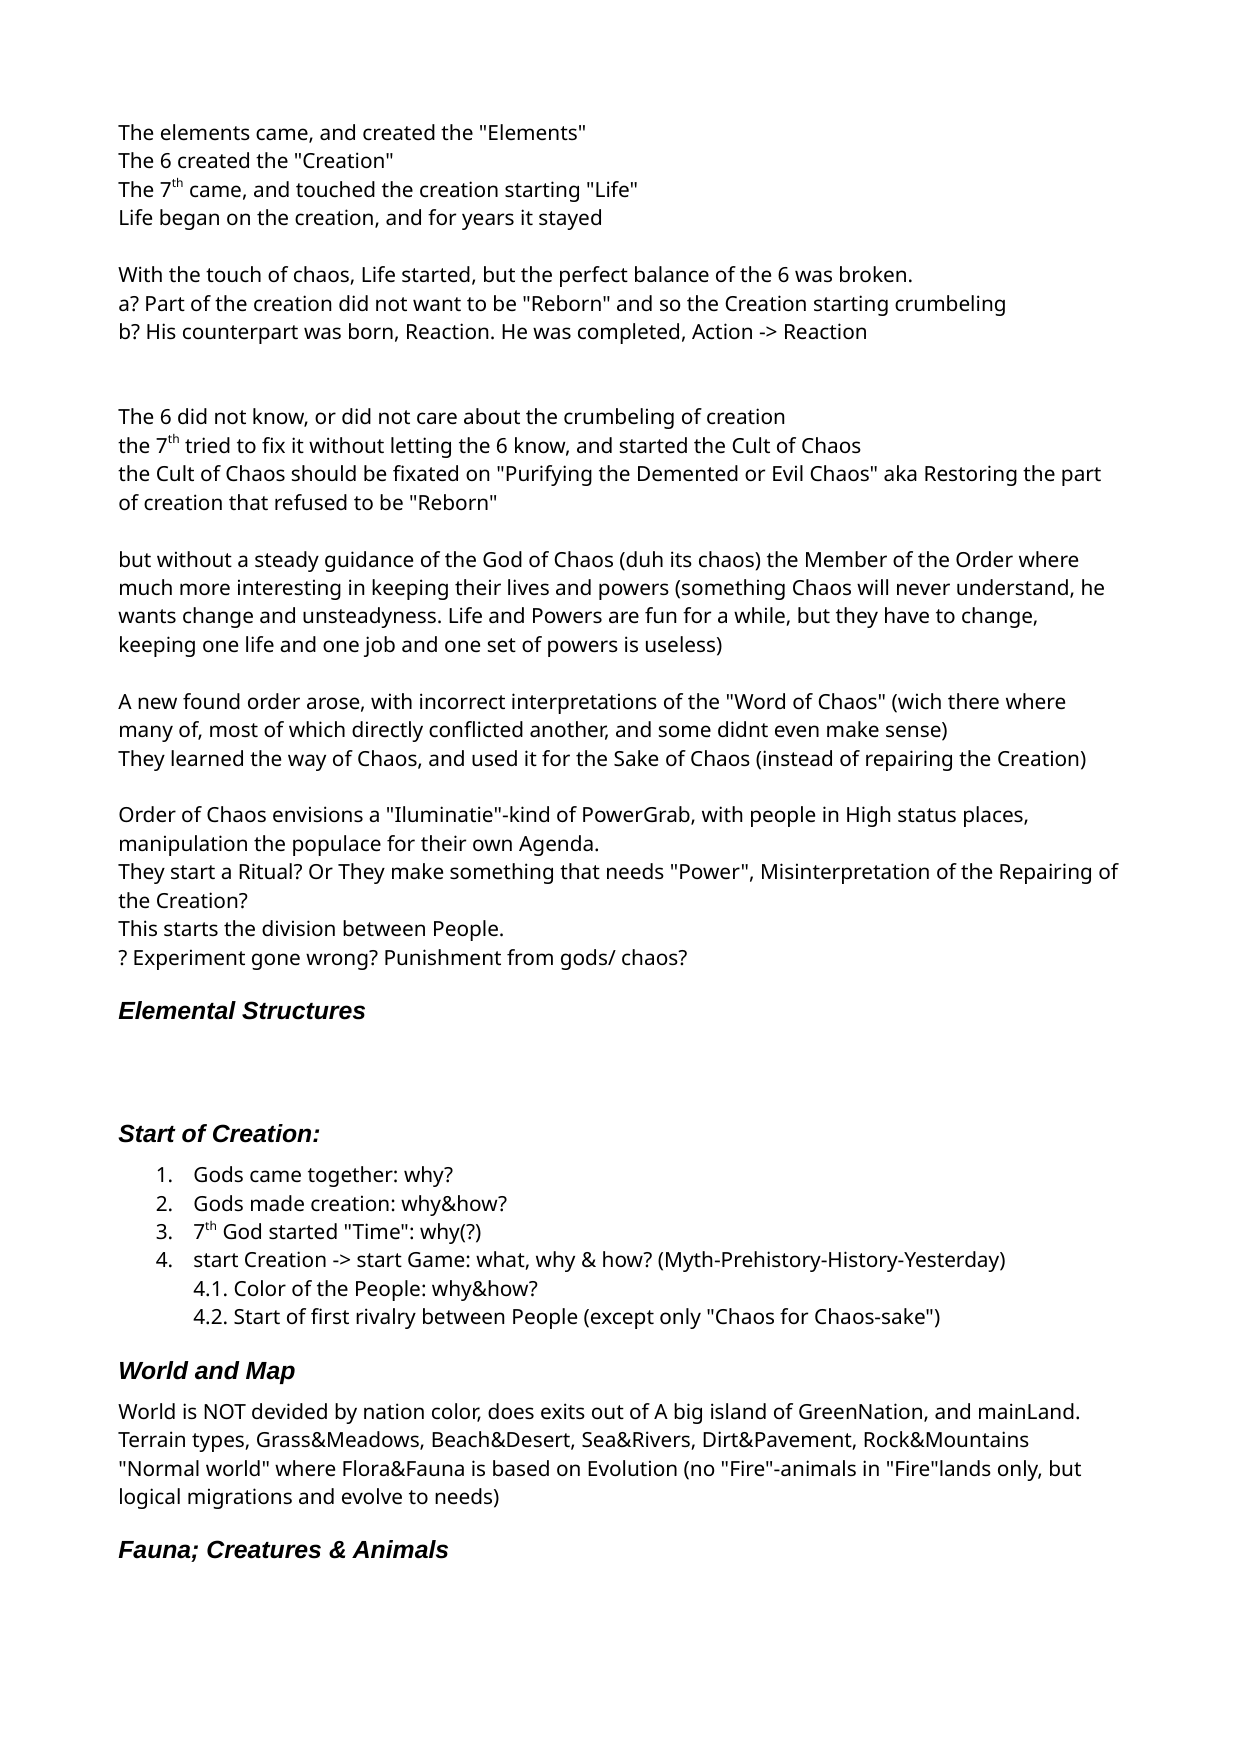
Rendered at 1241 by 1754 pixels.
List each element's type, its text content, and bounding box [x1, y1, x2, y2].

list start Creation -> start Game: what, why & how? (Myth-Prehistory-History-Yesterday) [156, 1246, 1122, 1274]
text World is NOT devided by nation color, does exits out of A big island of GreenNation, and mainLand. [118, 1397, 1122, 1425]
text Terrain types, Grass&Meadows, Beach&Desert, Sea&Rivers, Dirt&Pavement, Rock&Mountains [118, 1425, 1122, 1454]
text They start a Ritual? Or They make something that needs "Power", Misinterpretation of the Repairing of the Creation? [118, 857, 1122, 914]
text the Cult of Chaos should be fixated on "Purifying the Demented or Evil Chaos" aka Restoring the part of creation that refused to be "Reborn" [118, 459, 1122, 516]
subtitle Elemental Structures [118, 996, 1122, 1025]
text The 6 created the "Creation" [118, 147, 1122, 175]
list 4.1. Color of the People: why&how? [156, 1274, 1122, 1302]
text The 7th came, and touched the creation starting "Life" [118, 175, 1122, 203]
text the 7th tried to fix it without letting the 6 know, and started the Cult of Chaos [118, 431, 1122, 459]
text but without a steady guidance of the God of Chaos (duh its chaos) the Member of the Order where much more interesting in keeping their lives and powers (something Chaos will never understand, he wants change and unsteadyness. Life and Powers are fun for a while, but they have to change, keeping one life and one job and one set of powers is useless) [118, 545, 1122, 658]
list 4.2. Start of first rivalry between People (except only "Chaos for Chaos-sake") [156, 1302, 1122, 1331]
list 7th God started "Time": why(?) [156, 1217, 1122, 1246]
text b? His counterpart was born, Reaction. He was completed, Action -> Reaction [118, 317, 1122, 346]
list Gods came together: why? [156, 1160, 1122, 1189]
subtitle World and Map [118, 1356, 1122, 1384]
text Life began on the creation, and for years it stayed [118, 203, 1122, 232]
list Gods made creation: why&how? [156, 1189, 1122, 1217]
text They learned the way of Chaos, and used it for the Sake of Chaos (instead of repairing the Creation) [118, 744, 1122, 772]
subtitle Fauna; Creatures & Animals [118, 1536, 1122, 1564]
text The 6 did not know, or did not care about the crumbeling of creation [118, 402, 1122, 431]
text a? Part of the creation did not want to be "Reborn" and so the Creation starting crumbeling [118, 289, 1122, 317]
subtitle Start of Creation: [118, 1119, 1122, 1148]
text With the touch of chaos, Life started, but the perfect balance of the 6 was broken. [118, 260, 1122, 289]
text A new found order arose, with incorrect interpretations of the "Word of Chaos" (wich there where many of, most of which directly conflicted another, and some didnt even make sense) [118, 687, 1122, 744]
text The elements came, and created the "Elements" [118, 118, 1122, 147]
text Order of Chaos envisions a "Iluminatie"-kind of PowerGrab, with people in High status places, manipulation the populace for their own Agenda. [118, 801, 1122, 857]
text "Normal world" where Flora&Fauna is based on Evolution (no "Fire"-animals in "Fire"lands only, but logical migrations and evolve to needs) [118, 1454, 1122, 1511]
text This starts the division between People. [118, 914, 1122, 943]
text ? Experiment gone wrong? Punishment from gods/ chaos? [118, 943, 1122, 971]
